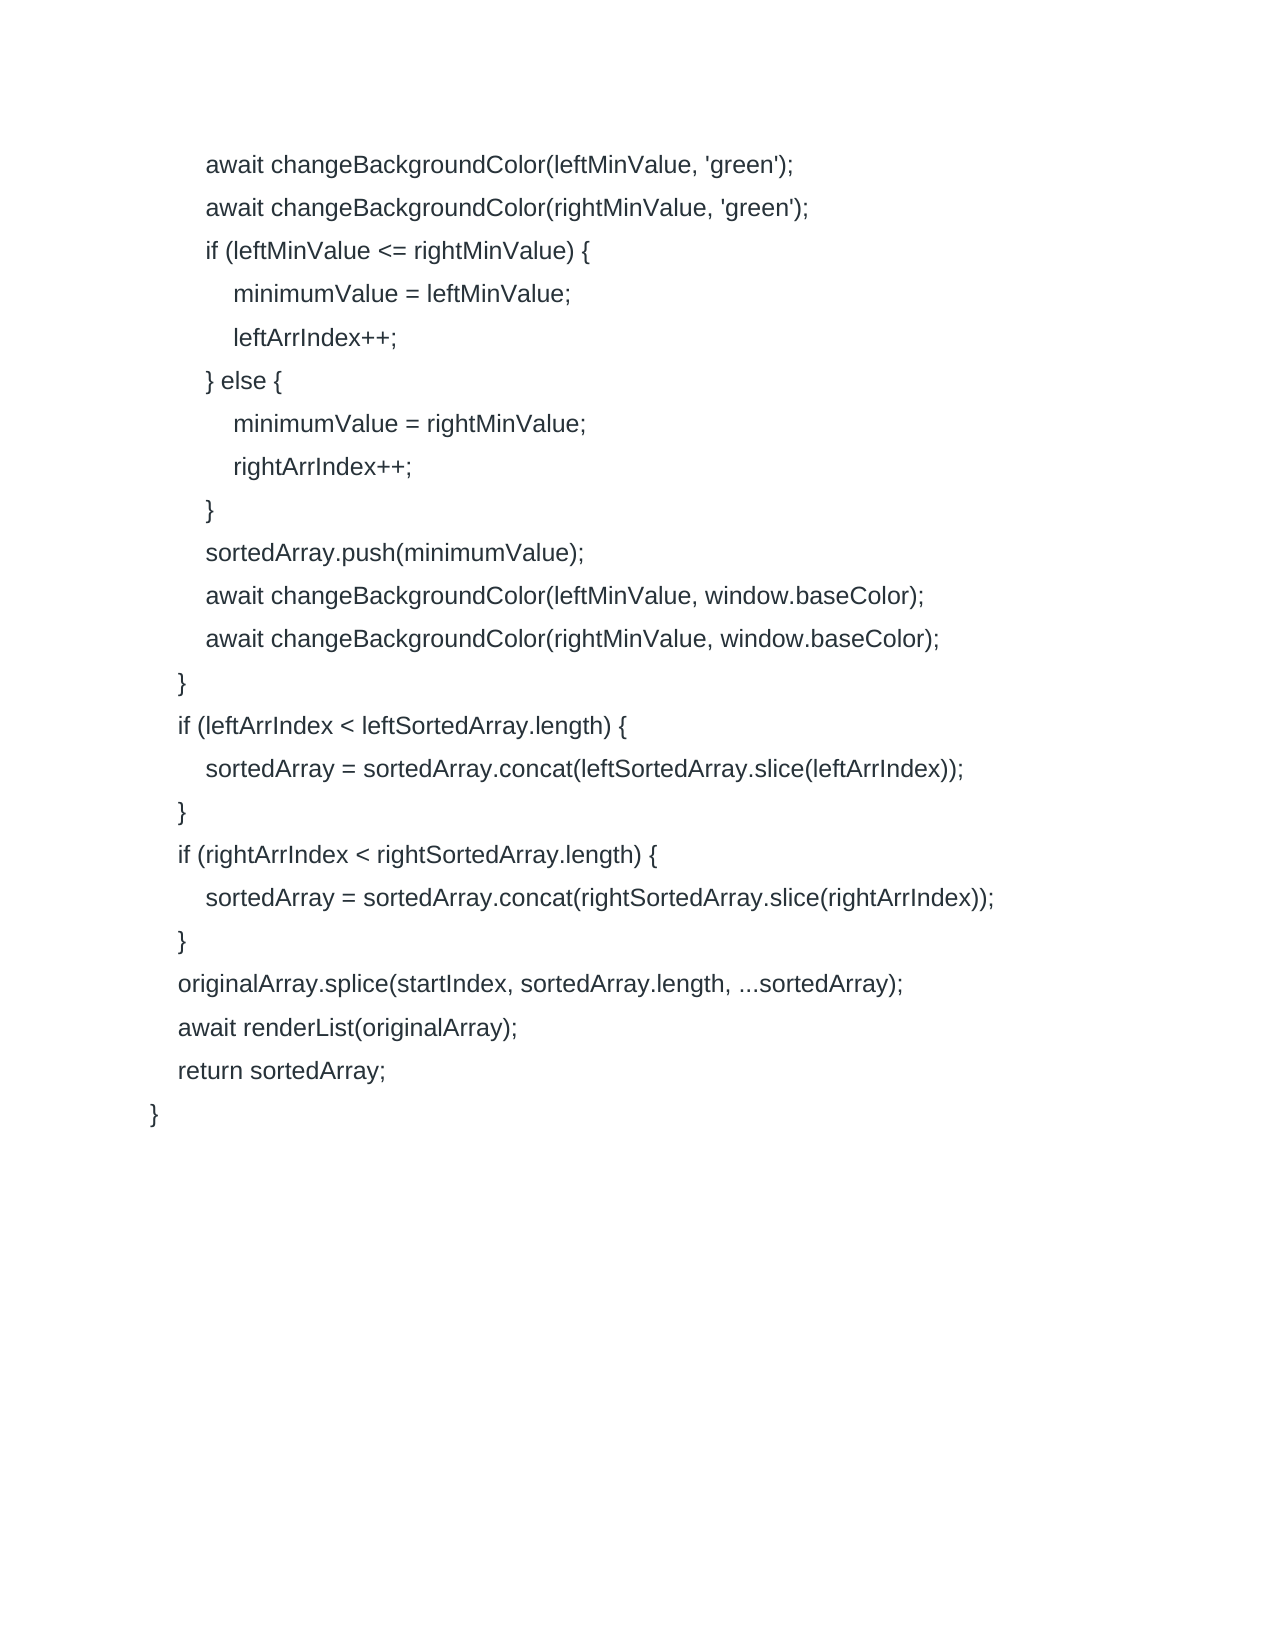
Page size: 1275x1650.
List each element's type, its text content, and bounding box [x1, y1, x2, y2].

text if (rightArrIndex < rightSortedArray.length) { [150, 840, 1125, 869]
text if (leftMinValue <= rightMinValue) { [150, 236, 1125, 265]
text return sortedArray; [150, 1056, 1125, 1084]
text if (leftArrIndex < leftSortedArray.length) { [150, 711, 1125, 739]
text } [150, 1099, 1125, 1127]
text sortedArray.push(minimumValue); [150, 538, 1125, 567]
text await changeBackgroundColor(leftMinValue, window.baseColor); [150, 581, 1125, 610]
text await renderList(originalArray); [150, 1012, 1125, 1041]
text rightArrIndex++; [150, 452, 1125, 481]
text } else { [150, 366, 1125, 394]
text } [150, 495, 1125, 524]
text await changeBackgroundColor(rightMinValue, 'green'); [150, 193, 1125, 222]
text leftArrIndex++; [150, 322, 1125, 351]
text minimumValue = leftMinValue; [150, 279, 1125, 308]
text } [150, 797, 1125, 826]
text originalArray.splice(startIndex, sortedArray.length, ...sortedArray); [150, 969, 1125, 998]
text } [150, 667, 1125, 696]
text await changeBackgroundColor(rightMinValue, window.baseColor); [150, 624, 1125, 653]
text } [150, 926, 1125, 955]
text sortedArray = sortedArray.concat(rightSortedArray.slice(rightArrIndex)); [150, 883, 1125, 912]
text await changeBackgroundColor(leftMinValue, 'green'); [150, 150, 1125, 179]
text minimumValue = rightMinValue; [150, 409, 1125, 437]
text sortedArray = sortedArray.concat(leftSortedArray.slice(leftArrIndex)); [150, 754, 1125, 782]
